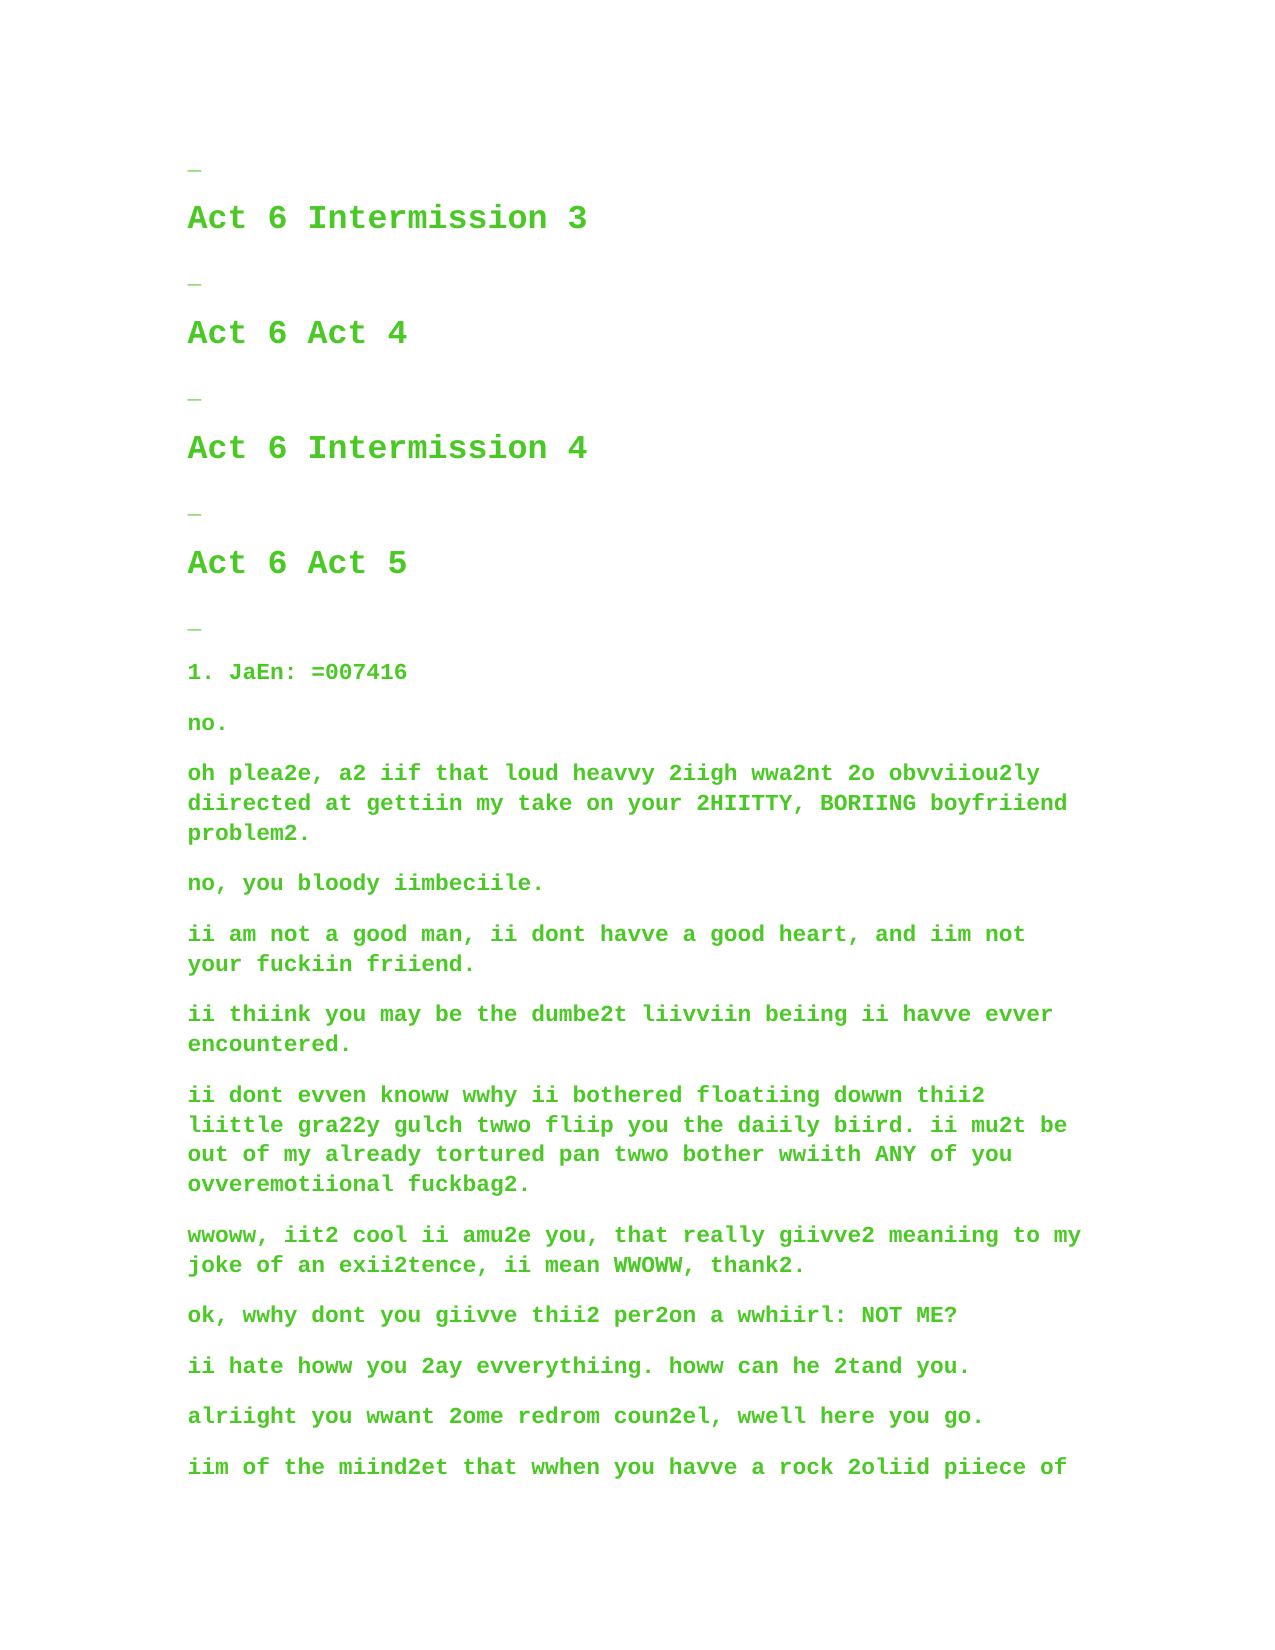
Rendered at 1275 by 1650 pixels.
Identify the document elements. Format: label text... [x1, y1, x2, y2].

text _ [187, 380, 1087, 406]
text _ [187, 265, 1087, 291]
text wwoww, iit2 cool ii amu2e you, that really giivve2 meaniing to my joke of an exii2tence, ii mean WWOWW, thank2. [187, 1223, 1087, 1279]
text alriight you wwant 2ome redrom coun2el, wwell here you go. [187, 1405, 1087, 1431]
text iim of the miind2et that wwhen you havve a rock 2oliid piiece of [187, 1455, 1087, 1481]
text oh plea2e, a2 iif that loud heavvy 2iigh wwa2nt 2o obvviiou2ly diirected at gettiin my take on your 2HIITTY, BORIING boyfriiend problem2. [187, 761, 1087, 847]
text ii thiink you may be the dumbe2t liivviin beiing ii havve evver encountered. [187, 1003, 1087, 1058]
text Act 6 Intermission 3 [187, 201, 1087, 238]
text no, you bloody iimbeciile. [187, 872, 1087, 898]
text no. [187, 711, 1087, 737]
text ii hate howw you 2ay evverythiing. howw can he 2tand you. [187, 1354, 1087, 1380]
text ii am not a good man, ii dont havve a good heart, and iim not your fuckiin friiend. [187, 922, 1087, 978]
text _ [187, 150, 1087, 176]
text Act 6 Act 4 [187, 316, 1087, 353]
text Act 6 Act 5 [187, 545, 1087, 583]
text ok, wwhy dont you giivve thii2 per2on a wwhiirl: NOT ME? [187, 1303, 1087, 1329]
text _ [187, 609, 1087, 636]
text Act 6 Intermission 4 [187, 430, 1087, 468]
text 1. JaEn: =007416 [187, 660, 1087, 686]
text ii dont evven knoww wwhy ii bothered floatiing dowwn thii2 liittle gra22y gulch twwo fliip you the daiily biird. ii mu2t be out of my already tortured pan twwo bother wwiith ANY of you ovveremotiional fuckbag2. [187, 1083, 1087, 1198]
text _ [187, 495, 1087, 521]
